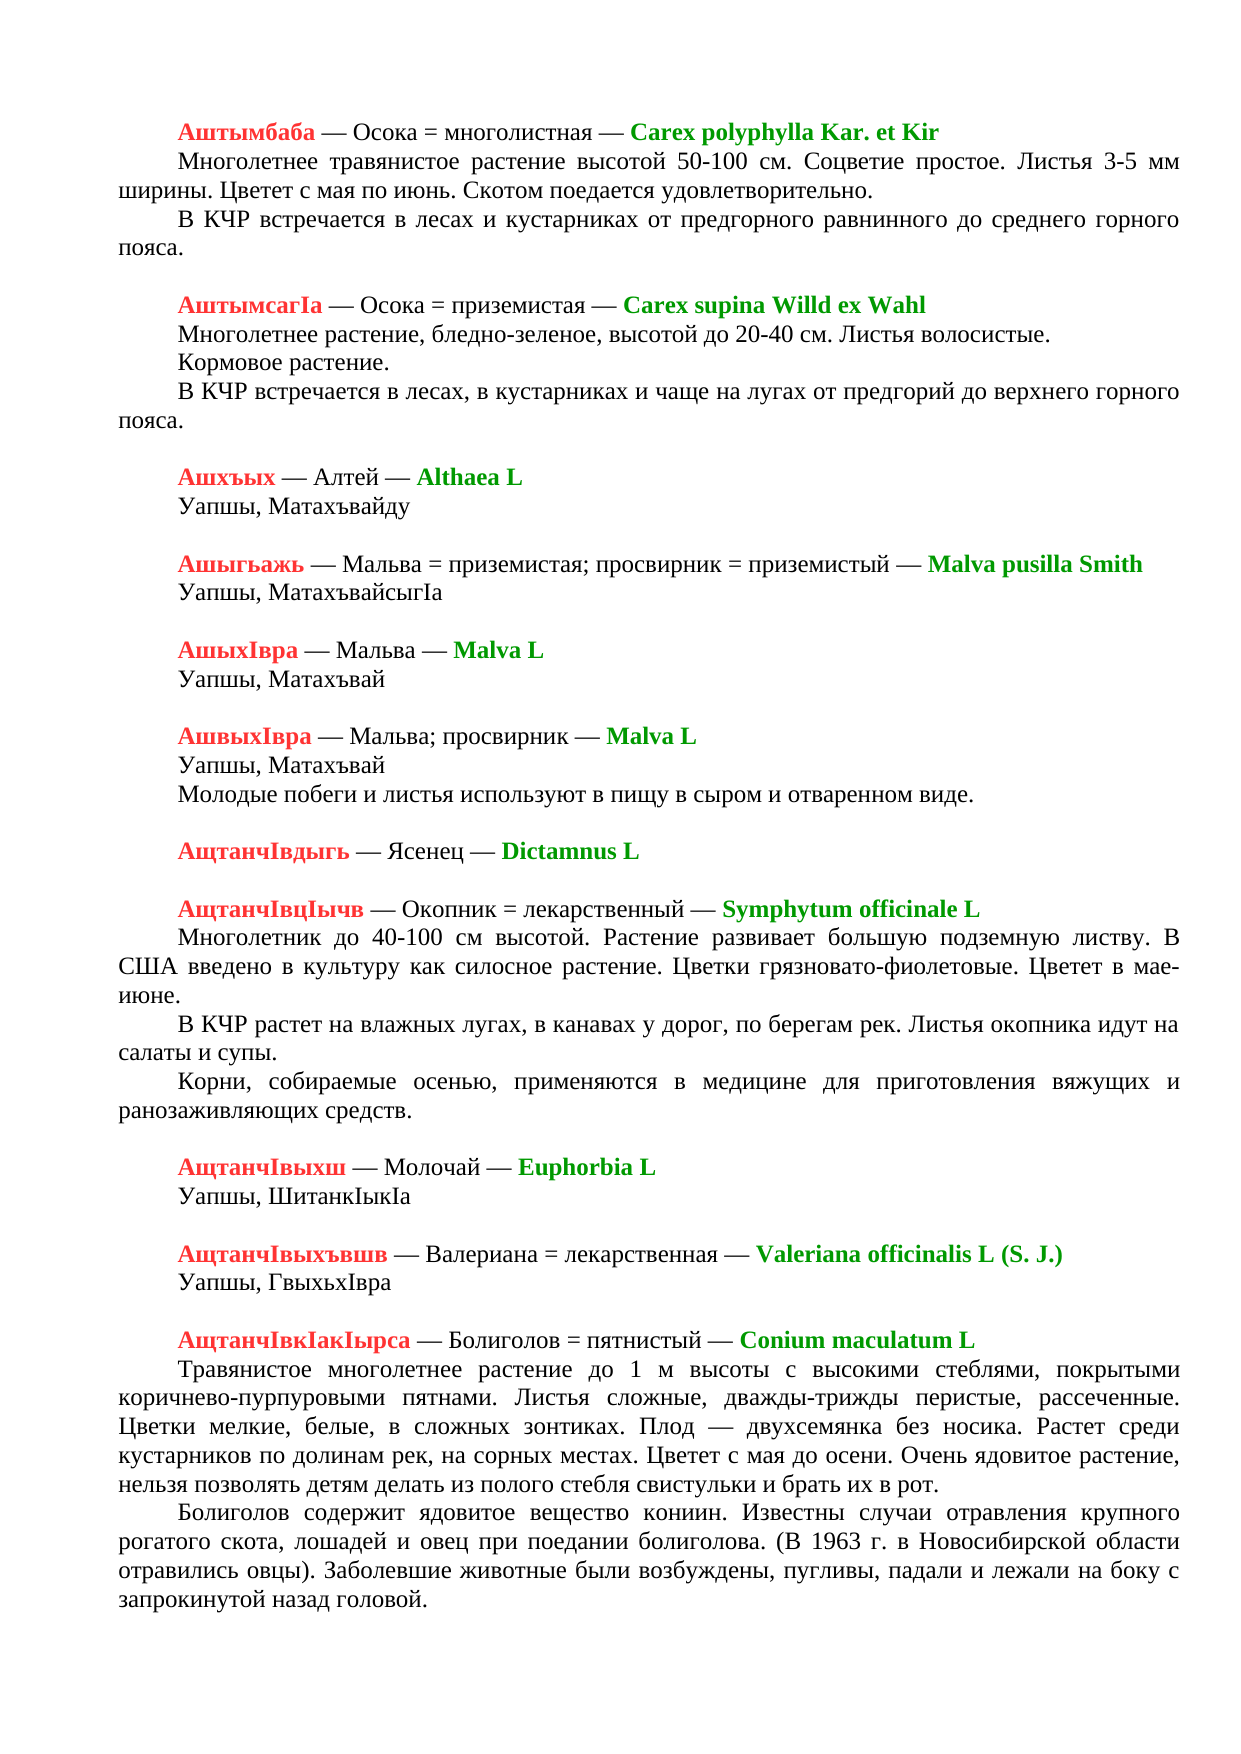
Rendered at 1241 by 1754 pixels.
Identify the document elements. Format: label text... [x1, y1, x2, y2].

text Ашыгьажь — Мальва = приземистая; просвирник = приземистый — Malva pusilla Smith [118, 549, 1181, 577]
text АшыхIвра — Мальва — Malva L [118, 635, 1181, 664]
text АщтанчIвцIычв — Окопник = лекарственный — Symphytum officinale L [118, 894, 1181, 922]
text Уапшы, Матахъвай [118, 750, 1181, 779]
text В КЧР растет на влажных лугах, в канавах у дорог, по берегам рек. Листья окопника идут на салаты и супы. [118, 1009, 1181, 1066]
text Многолетнее травянистое растение высотой 50-100 см. Соцветие простое. Листья 3-5 мм ширины. Цветет с мая по июнь. Скотом поедается удовлетворительно. [118, 146, 1181, 204]
text Уапшы, МатахъвайсыгIа [118, 577, 1181, 606]
text Молодые побеги и листья используют в пищу в сыром и отваренном виде. [118, 779, 1181, 807]
text Корни, собираемые осенью, применяются в медицине для приготовления вяжущих и ранозаживляющих средств. [118, 1066, 1181, 1124]
text АщтанчIвдыгь — Ясенец — Dictamnus L [118, 836, 1181, 865]
text Кормовое растение. [118, 347, 1181, 376]
text АщтанчIвыхъвшв — Валериана = лекарственная — Valeriana officinalis L (S. J.) [118, 1239, 1181, 1267]
text Многолетник до 40-100 см высотой. Растение развивает большую подземную листву. В США введено в культуру как силосное растение. Цветки грязновато-фиолетовые. Цветет в мае-июне. [118, 922, 1181, 1009]
text Уапшы, Матахъвай [118, 664, 1181, 692]
text В КЧР встречается в лесах, в кустарниках и чаще на лугах от предгорий до верхнего горного пояса. [118, 376, 1181, 434]
text Уапшы, Матахъвайду [118, 491, 1181, 520]
text Ашхъых — Алтей — Althaea L [118, 462, 1181, 491]
text АщтанчIвкIакIырса — Болиголов = пятнистый — Conium maculatum L [118, 1325, 1181, 1354]
text Аштымбаба — Осока = многолистная — Carex polyphylla Kar. et Kir [118, 117, 1181, 146]
text Болиголов содержит ядовитое вещество кониин. Известны случаи отравления крупного рогатого скота, лошадей и овец при поедании болиголова. (В 1963 г. в Новосибирской области отравились овцы). Заболевшие животные были возбуждены, пугливы, падали и лежали на боку с запрокинутой назад головой. [118, 1497, 1181, 1612]
text АшвыхIвра — Мальва; просвирник — Malva L [118, 721, 1181, 750]
text Уапшы, ГвыхьхIвра [118, 1267, 1181, 1296]
text В КЧР встречается в лесах и кустарниках от предгорного равнинного до среднего горного пояса. [118, 204, 1181, 261]
text АщтанчIвыхш — Молочай — Euphorbia L [118, 1152, 1181, 1181]
text Травянистое многолетнее растение до 1 м высоты с высокими стеблями, покрытыми коричнево-пурпуровыми пятнами. Листья сложные, дважды-трижды перистые, рассеченные. Цветки мелкие, белые, в сложных зонтиках. Плод — двухсемянка без носика. Растет среди кустарников по долинам рек, на сорных местах. Цветет с мая до осени. Очень ядовитое растение, нельзя позволять детям делать из полого стебля свистульки и брать их в рот. [118, 1354, 1181, 1497]
text Уапшы, ШитанкIыкIа [118, 1181, 1181, 1210]
text АштымсагIа — Осока = приземистая — Carex supina Willd ex Wahl [118, 290, 1181, 319]
text Многолетнее растение, бледно-зеленое, высотой до 20-40 см. Листья волосистые. [118, 319, 1181, 347]
